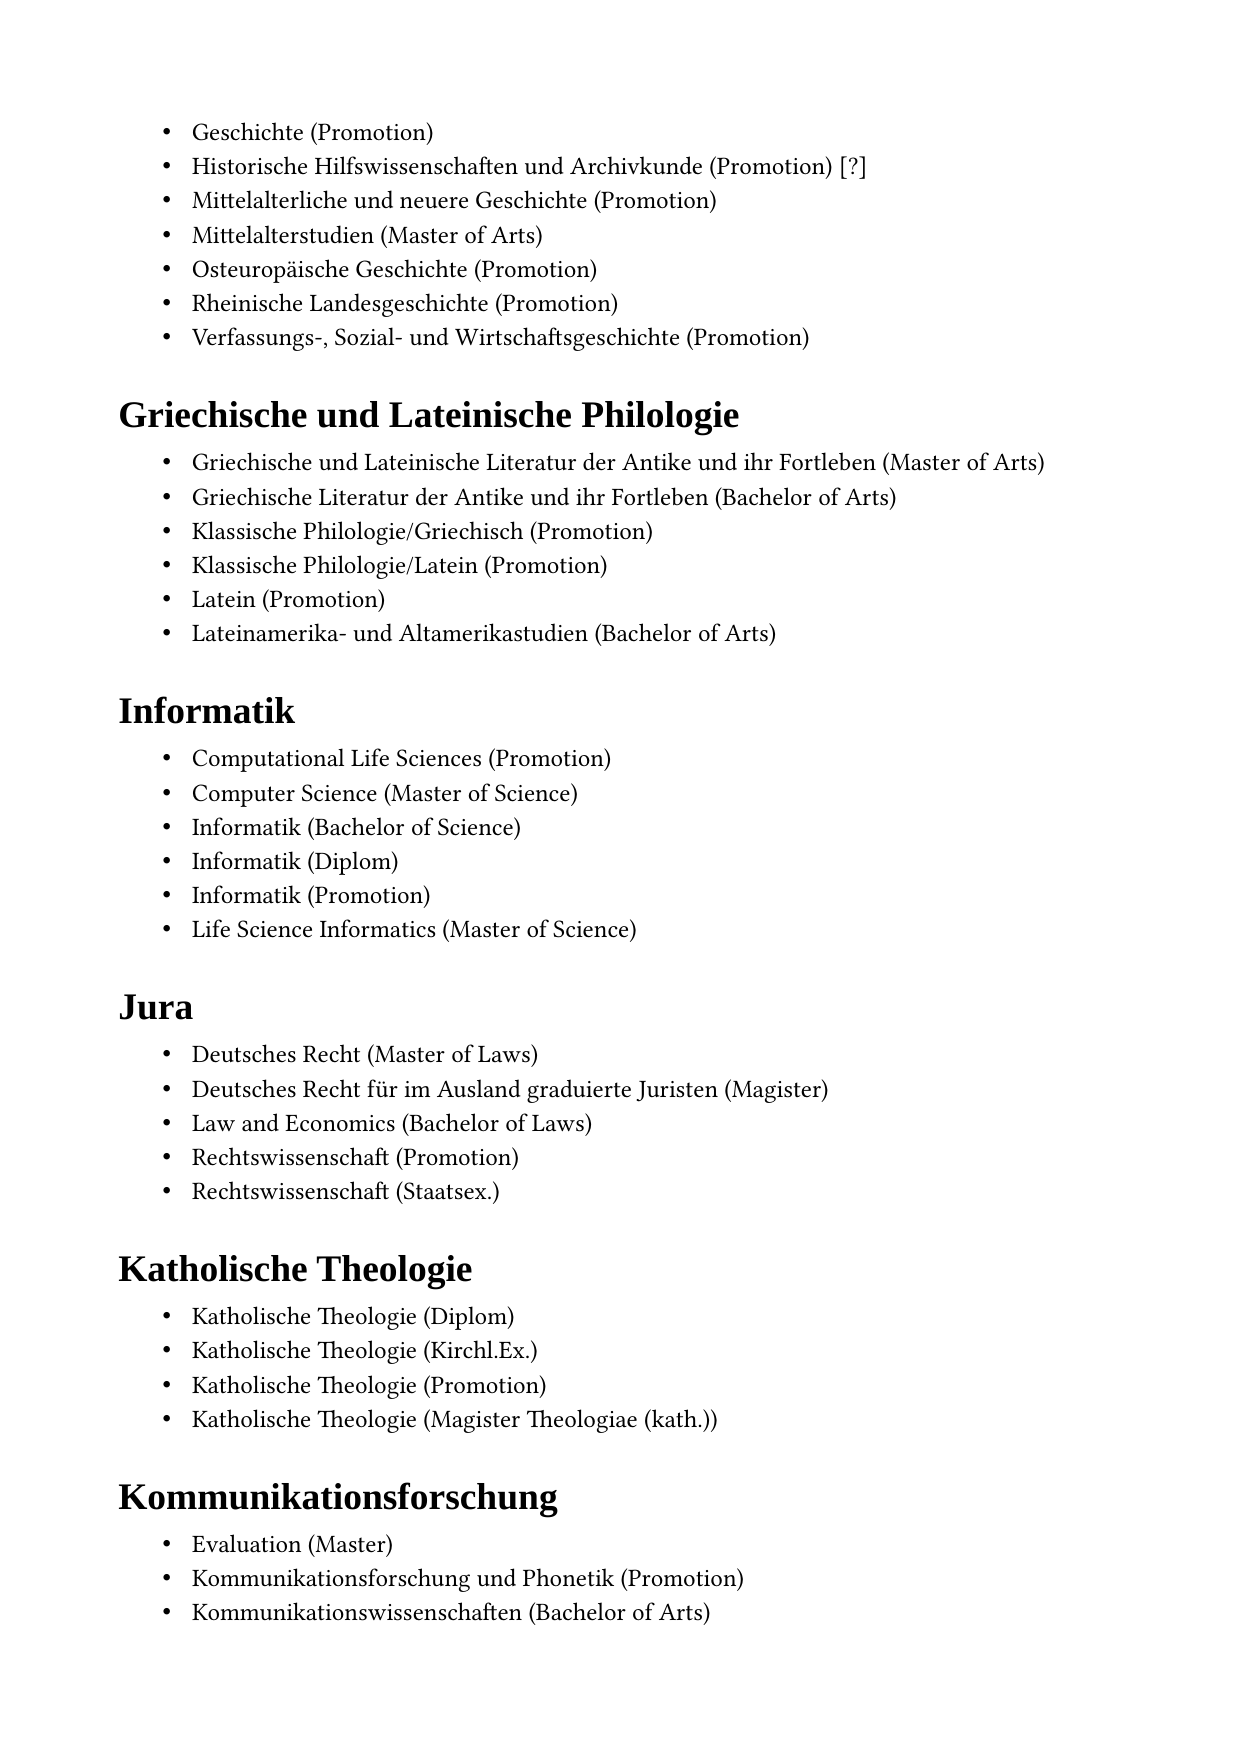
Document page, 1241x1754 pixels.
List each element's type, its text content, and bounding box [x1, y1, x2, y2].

list Osteuropäische Geschichte (Promotion) [162, 255, 1122, 283]
list Kommunikationswissenschaften (Bachelor of Arts) [162, 1598, 1122, 1627]
list Griechische und Lateinische Literatur der Antike und ihr Fortleben (Master of Arts) [162, 448, 1122, 477]
subtitle Griechische und Lateinische Philologie [118, 393, 1122, 436]
list Lateinamerika- und Altamerikastudien (Bachelor of Arts) [162, 619, 1122, 648]
list Kommunikationsforschung und Phonetik (Promotion) [162, 1564, 1122, 1593]
list Evaluation (Master) [162, 1530, 1122, 1558]
subtitle Katholische Theologie [118, 1247, 1122, 1290]
list Deutsches Recht (Master of Laws) [162, 1040, 1122, 1069]
list Life Science Informatics (Master of Science) [162, 915, 1122, 944]
list Rheinische Landesgeschichte (Promotion) [162, 289, 1122, 317]
list Griechische Literatur der Antike und ihr Fortleben (Bachelor of Arts) [162, 482, 1122, 511]
list Informatik (Diplom) [162, 847, 1122, 875]
subtitle Jura [118, 985, 1122, 1028]
list Klassische Philologie/Latein (Promotion) [162, 551, 1122, 579]
list Informatik (Promotion) [162, 881, 1122, 909]
list Klassische Philologie/Griechisch (Promotion) [162, 517, 1122, 545]
list Deutsches Recht für im Ausland graduierte Juristen (Magister) [162, 1074, 1122, 1103]
list Katholische Theologie (Promotion) [162, 1371, 1122, 1399]
list Historische Hilfswissenschaften und Archivkunde (Promotion) [?] [162, 152, 1122, 181]
subtitle Informatik [118, 689, 1122, 732]
list Geschichte (Promotion) [162, 118, 1122, 147]
list Computer Science (Master of Science) [162, 778, 1122, 807]
list Katholische Theologie (Kirchl.Ex.) [162, 1336, 1122, 1365]
list Rechtswissenschaft (Promotion) [162, 1143, 1122, 1171]
list Computational Life Sciences (Promotion) [162, 744, 1122, 773]
list Latein (Promotion) [162, 585, 1122, 613]
list Informatik (Bachelor of Science) [162, 813, 1122, 841]
list Law and Economics (Bachelor of Laws) [162, 1109, 1122, 1137]
list Rechtswissenschaft (Staatsex.) [162, 1177, 1122, 1206]
list Verfassungs-, Sozial- und Wirtschaftsgeschichte (Promotion) [162, 323, 1122, 352]
list Mittelalterstudien (Master of Arts) [162, 221, 1122, 249]
list Mittelalterliche und neuere Geschichte (Promotion) [162, 186, 1122, 215]
list Katholische Theologie (Magister Theologiae (kath.)) [162, 1405, 1122, 1433]
list Katholische Theologie (Diplom) [162, 1302, 1122, 1331]
subtitle Kommunikationsforschung [118, 1474, 1122, 1517]
